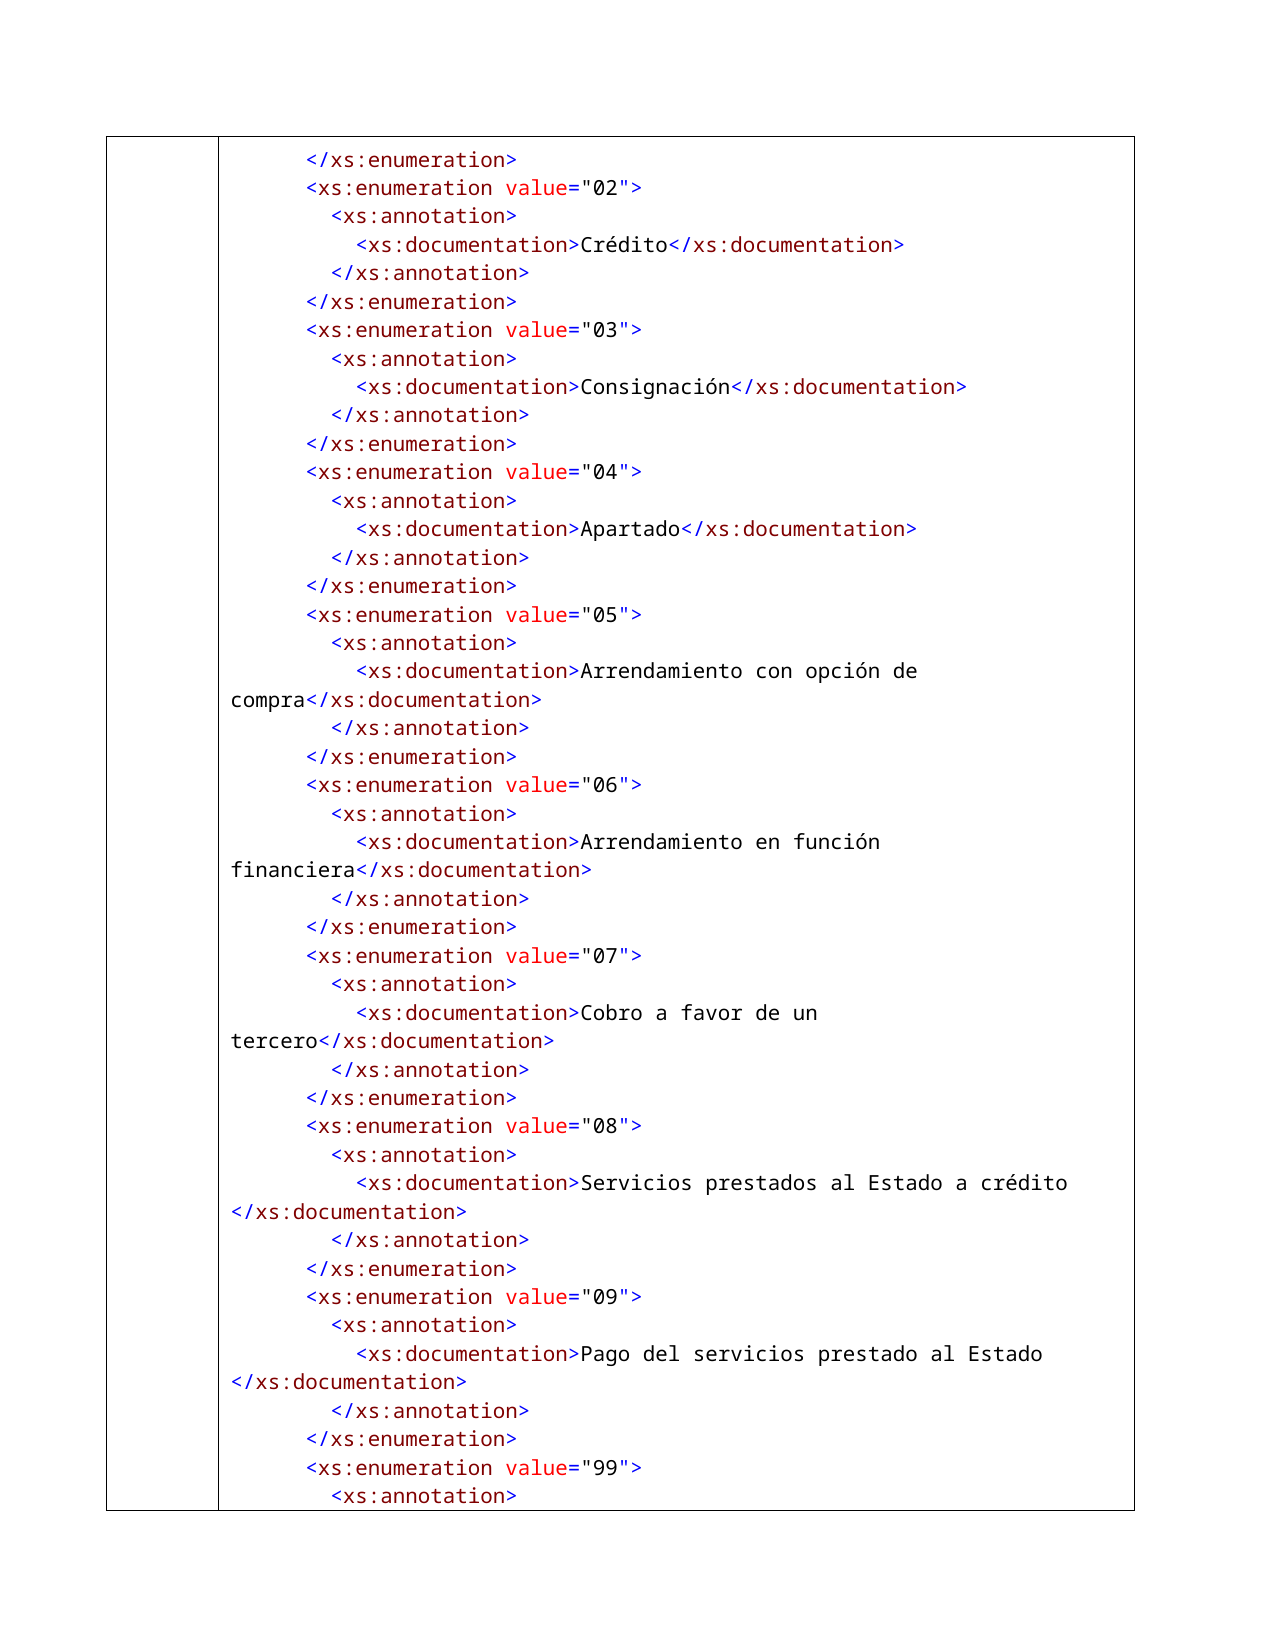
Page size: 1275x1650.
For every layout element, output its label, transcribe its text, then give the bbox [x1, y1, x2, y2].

table_cell </xs:enumeration> <xs:enumeration value="02"> <xs:annotation> <xs:documentation>Crédito</xs:documentation> </xs:annotation> </xs:enumeration> <xs:enumeration value="03"> <xs:annotation> <xs:documentation>Consignación</xs:documentation> </xs:annotation> </xs:enumeration> <xs:enumeration value="04"> <xs:annotation> <xs:documentation>Apartado</xs:documentation> </xs:annotation> </xs:enumeration> <xs:enumeration value="05"> <xs:annotation> <xs:documentation>Arrendamiento con opción de compra</xs:documentation> </xs:annotation> </xs:enumeration> <xs:enumeration value="06"> <xs:annotation> <xs:documentation>Arrendamiento en función financiera</xs:documentation> </xs:annotation> </xs:enumeration> <xs:enumeration value="07"> <xs:annotation> <xs:documentation>Cobro a favor de un tercero</xs:documentation> </xs:annotation> </xs:enumeration> <xs:enumeration value="08"> <xs:annotation> <xs:documentation>Servicios prestados al Estado a crédito </xs:documentation> </xs:annotation> </xs:enumeration> <xs:enumeration value="09"> <xs:annotation> <xs:documentation>Pago del servicios prestado al Estado </xs:documentation> </xs:annotation> </xs:enumeration> <xs:enumeration value="99"> <xs:annotation> [219, 137, 1134, 1510]
table_cell [107, 137, 218, 1510]
